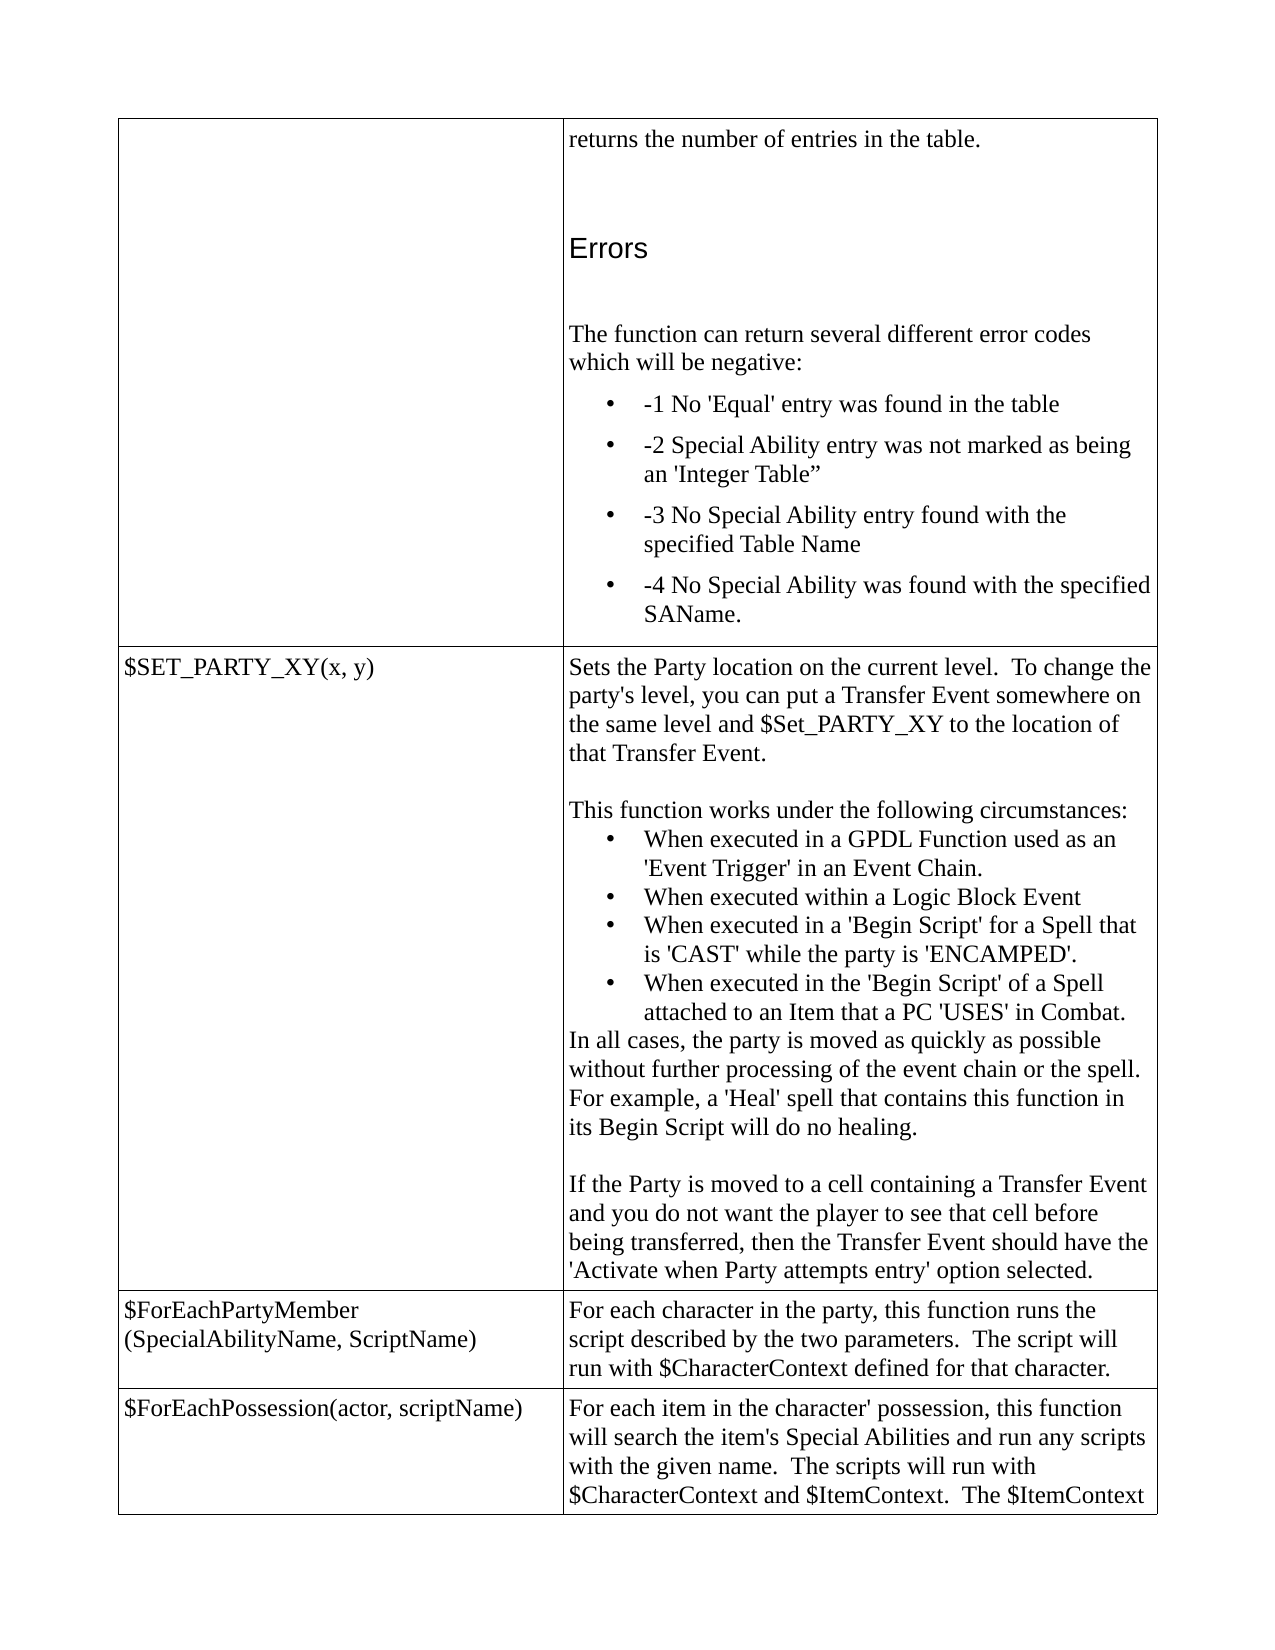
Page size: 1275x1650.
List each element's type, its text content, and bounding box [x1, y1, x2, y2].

table_cell $ForEachPossession(actor, scriptName) [119, 1389, 563, 1514]
table_cell For each character in the party, this function runs the script described by the two parameters. The script will run with $CharacterContext defined for that character. [564, 1291, 1157, 1388]
table_cell returns the number of entries in the table. Errors The function can return several different error codes which will be negative: -1 No 'Equal' entry was found in the table -2 Special Ability entry was not marked as being an 'Integer Table” -3 No Special Ability entry found with the specified Table Name -4 No Special Ability was found with the specified SAName. [564, 119, 1157, 646]
table_cell For each item in the character' possession, this function will search the item's Special Abilities and run any scripts with the given name. The scripts will run with $CharacterContext and $ItemContext. The $ItemContext [564, 1389, 1157, 1514]
table_cell [119, 119, 563, 646]
table_cell $ForEachPartyMember (SpecialAbilityName, ScriptName) [119, 1291, 563, 1388]
table_cell Sets the Party location on the current level. To change the party's level, you can put a Transfer Event somewhere on the same level and $Set_PARTY_XY to the location of that Transfer Event. This function works under the following circumstances: When executed in a GPDL Function used as an 'Event Trigger' in an Event Chain. When executed within a Logic Block Event When executed in a 'Begin Script' for a Spell that is 'CAST' while the party is 'ENCAMPED'. When executed in the 'Begin Script' of a Spell attached to an Item that a PC 'USES' in Combat. In all cases, the party is moved as quickly as possible without further processing of the event chain or the spell. For example, a 'Heal' spell that contains this function in its Begin Script will do no healing. If the Party is moved to a cell containing a Transfer Event and you do not want the player to see that cell before being transferred, then the Transfer Event should have the 'Activate when Party attempts entry' option selected. [564, 647, 1157, 1290]
table_cell $SET_PARTY_XY(x, y) [119, 647, 563, 1290]
